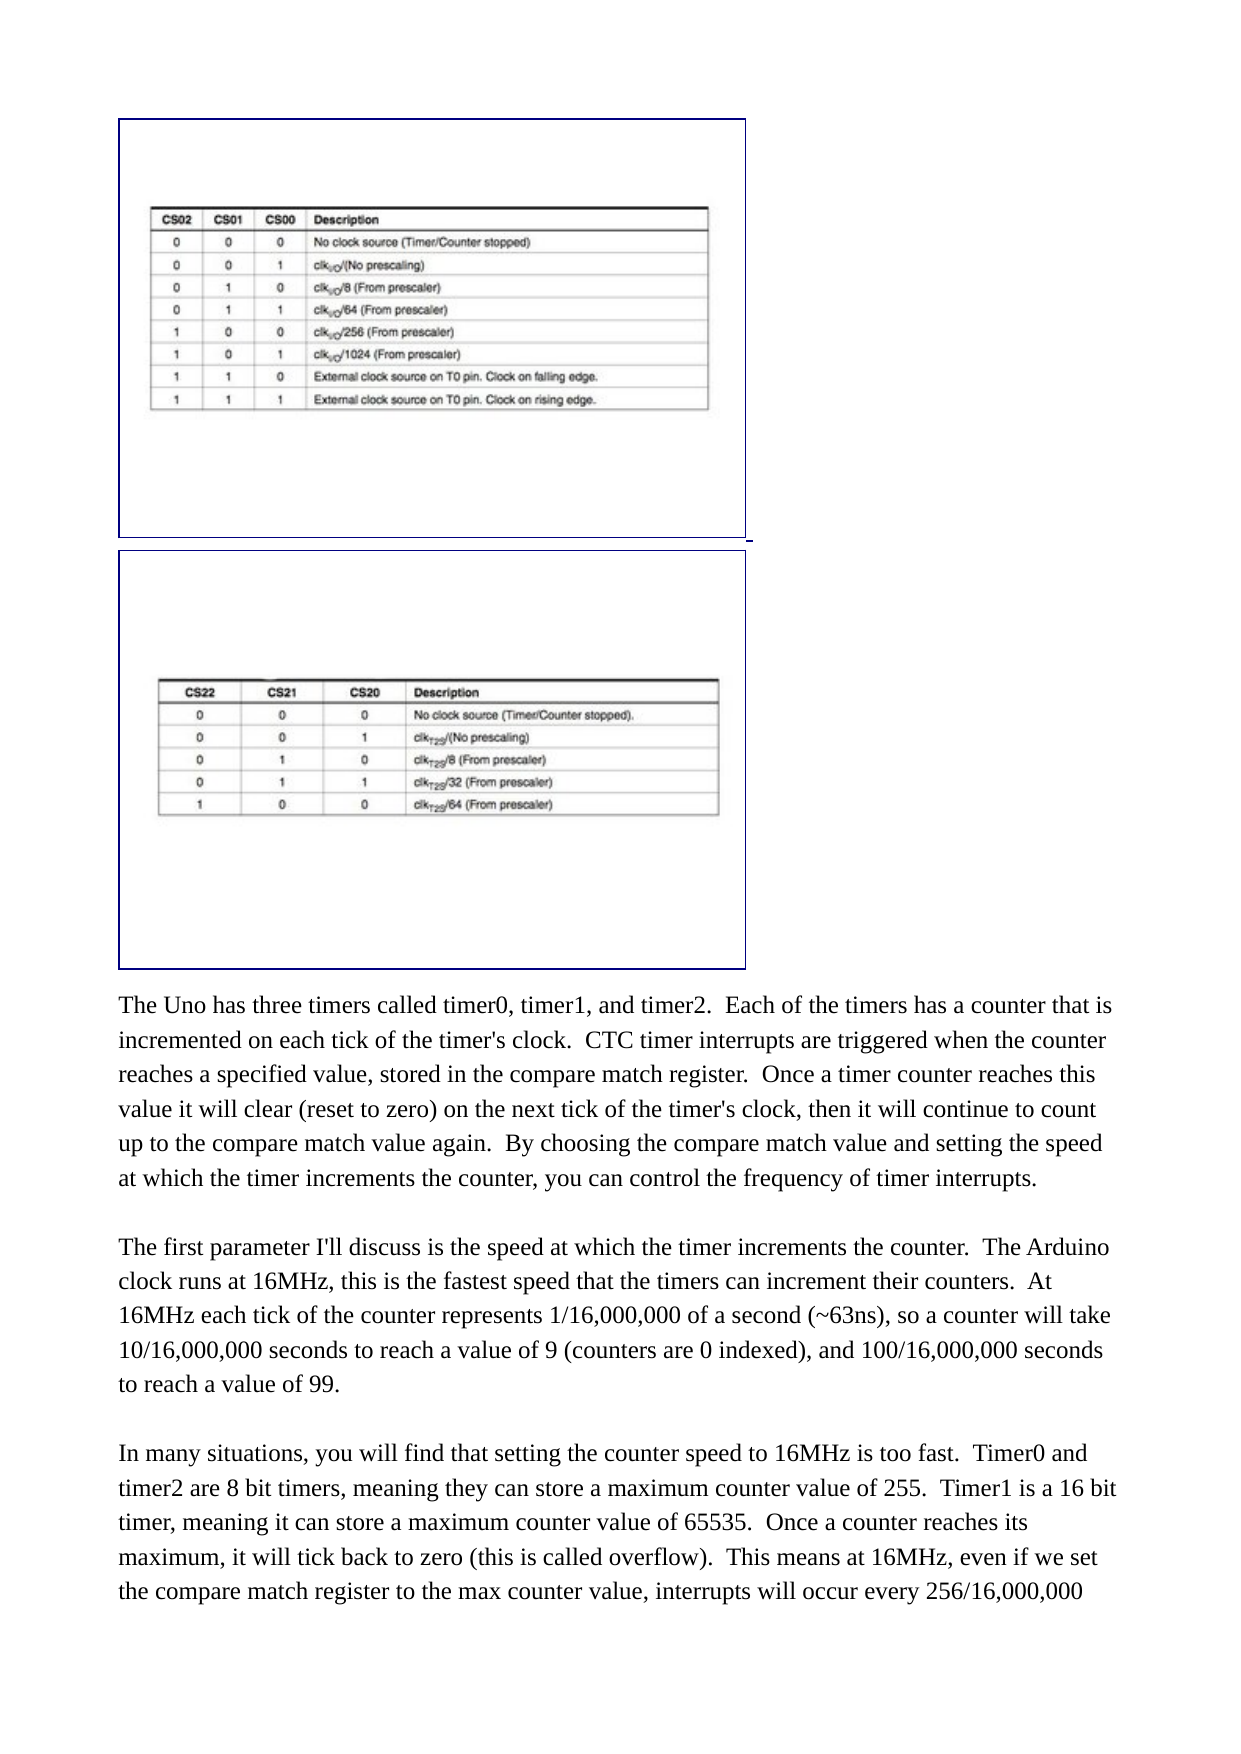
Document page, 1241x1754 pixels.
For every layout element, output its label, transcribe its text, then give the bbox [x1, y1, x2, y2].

picture [120, 120, 745, 537]
picture [120, 551, 745, 968]
text The Uno has three timers called timer0, timer1, and timer2. Each of the timers has a counter that is incremented on each tick of the timer's clock. CTC timer interrupts are triggered when the counter reaches a specified value, stored in the compare match register. Once a timer counter reaches this value it will clear (reset to zero) on the next tick of the timer's clock, then it will continue to count up to the compare match value again. By choosing the compare match value and setting the speed at which the timer increments the counter, you can control the frequency of timer interrupts. The first parameter I'll discuss is the speed at which the timer increments the counter. The Arduino clock runs at 16MHz, this is the fastest speed that the timers can increment their counters. At 16MHz each tick of the counter represents 1/16,000,000 of a second (~63ns), so a counter will take 10/16,000,000 seconds to reach a value of 9 (counters are 0 indexed), and 100/16,000,000 seconds to reach a value of 99. In many situations, you will find that setting the counter speed to 16MHz is too fast. Timer0 and timer2 are 8 bit timers, meaning they can store a maximum counter value of 255. Timer1 is a 16 bit timer, meaning it can store a maximum counter value of 65535. Once a counter reaches its maximum, it will tick back to zero (this is called overflow). This means at 16MHz, even if we set the compare match register to the max counter value, interrupts will occur every 256/16,000,000 [118, 990, 1122, 1605]
